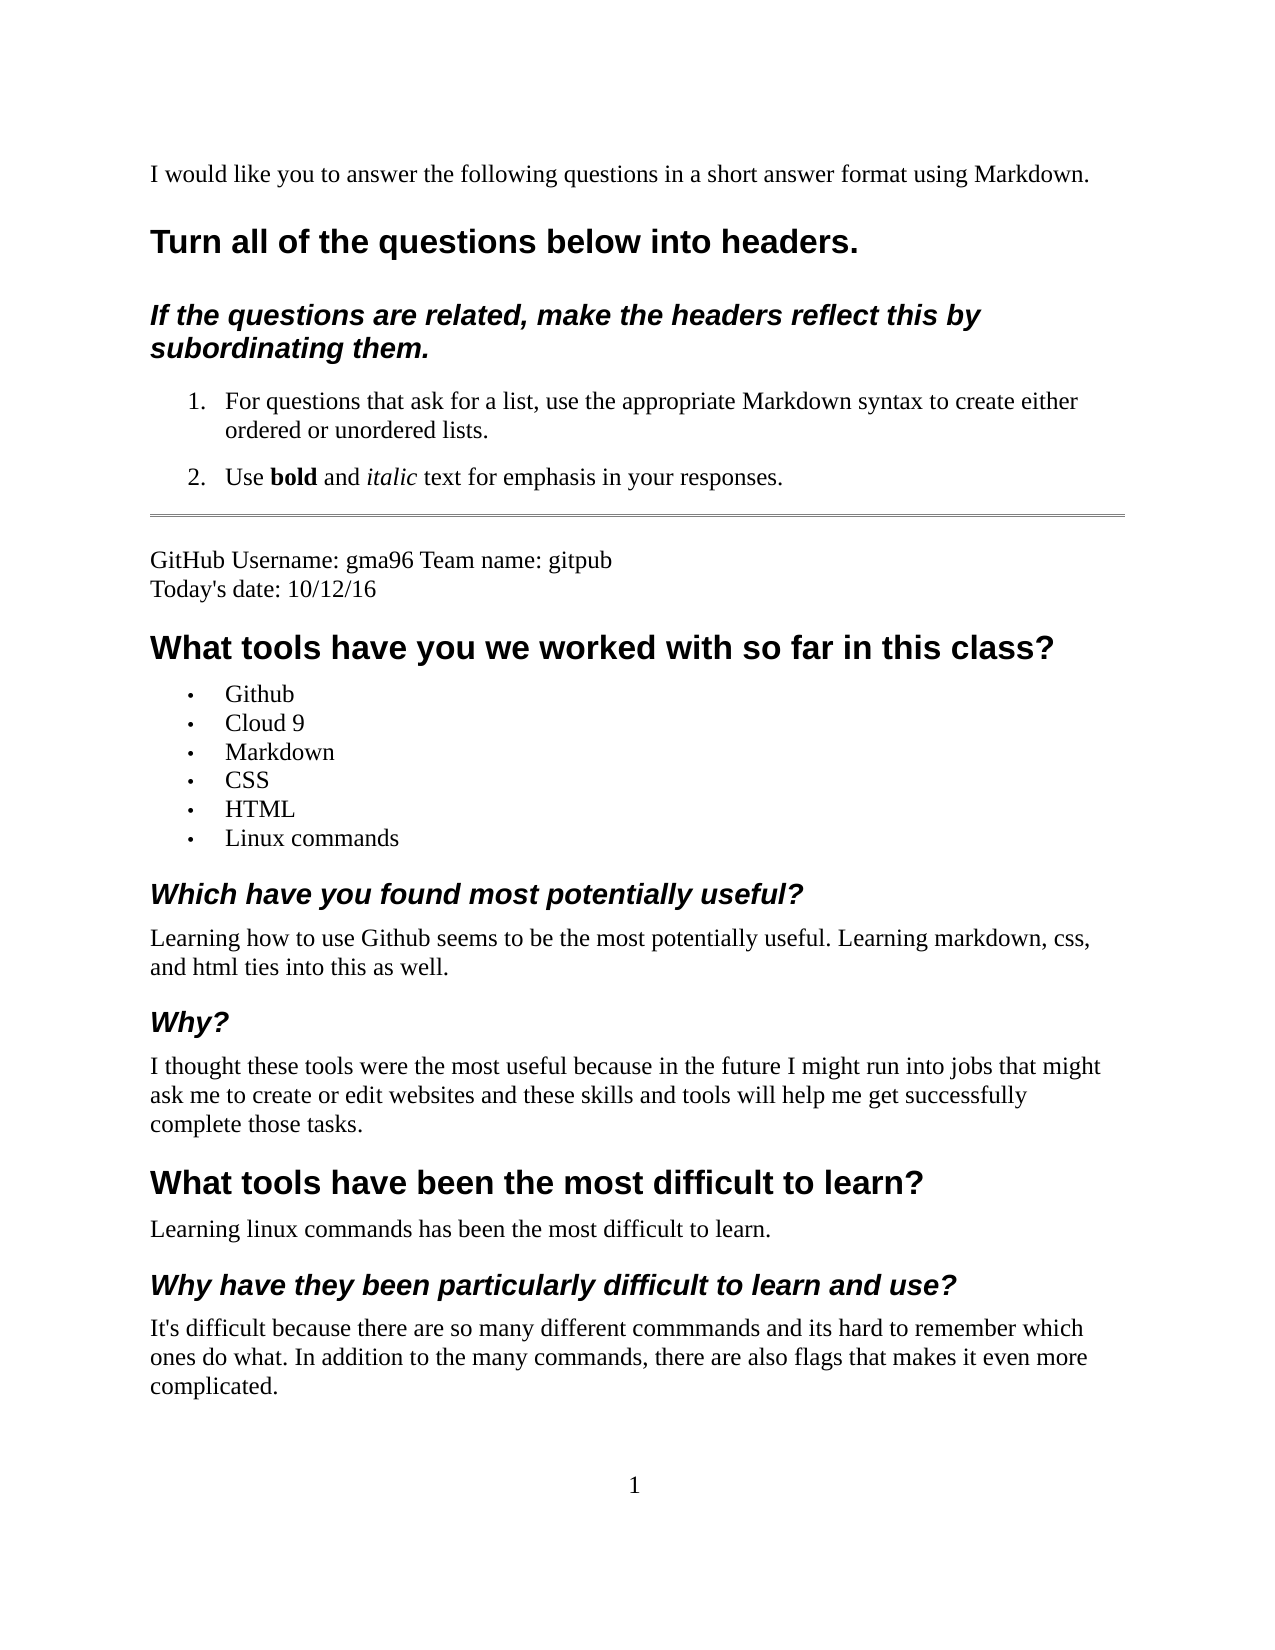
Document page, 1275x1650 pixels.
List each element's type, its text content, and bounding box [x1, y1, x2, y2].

list For questions that ask for a list, use the appropriate Markdown syntax to create either ordered or unordered lists. [187, 386, 1125, 444]
text It's difficult because there are so many different commmands and its hard to remember which ones do what. In addition to the many commands, there are also flags that makes it even more complicated. [150, 1313, 1125, 1400]
subtitle Why? [150, 1005, 1125, 1039]
text I would like you to answer the following questions in a short answer format using Markdown. [150, 159, 1125, 188]
subtitle What tools have been the most difficult to learn? [150, 1163, 1125, 1201]
text I thought these tools were the most useful because in the future I might run into jobs that might ask me to create or edit websites and these skills and tools will help me get successfully complete those tasks. [150, 1051, 1125, 1138]
subtitle Why have they been particularly difficult to learn and use? [150, 1267, 1125, 1301]
list Markdown [187, 737, 1125, 766]
text Learning linux commands has been the most difficult to learn. [150, 1214, 1125, 1242]
list HTML [187, 794, 1125, 823]
subtitle Which have you found most potentially useful? [150, 877, 1125, 910]
list Cloud 9 [187, 708, 1125, 737]
list CSS [187, 766, 1125, 794]
subtitle What tools have you we worked with so far in this class? [150, 628, 1125, 667]
list Github [187, 679, 1125, 708]
subtitle Turn all of the questions below into headers. [150, 222, 1125, 260]
list Linux commands [187, 823, 1125, 852]
text GitHub Username: gma96 Team name: gitpub Today's date: 10/12/16 [150, 546, 1125, 603]
text Learning how to use Github seems to be the most potentially useful. Learning markdown, css, and html ties into this as well. [150, 923, 1125, 980]
subtitle If the questions are related, make the headers reflect this by subordinating them. [150, 298, 1125, 365]
list Use bold and italic text for emphasis in your responses. [187, 462, 1125, 491]
